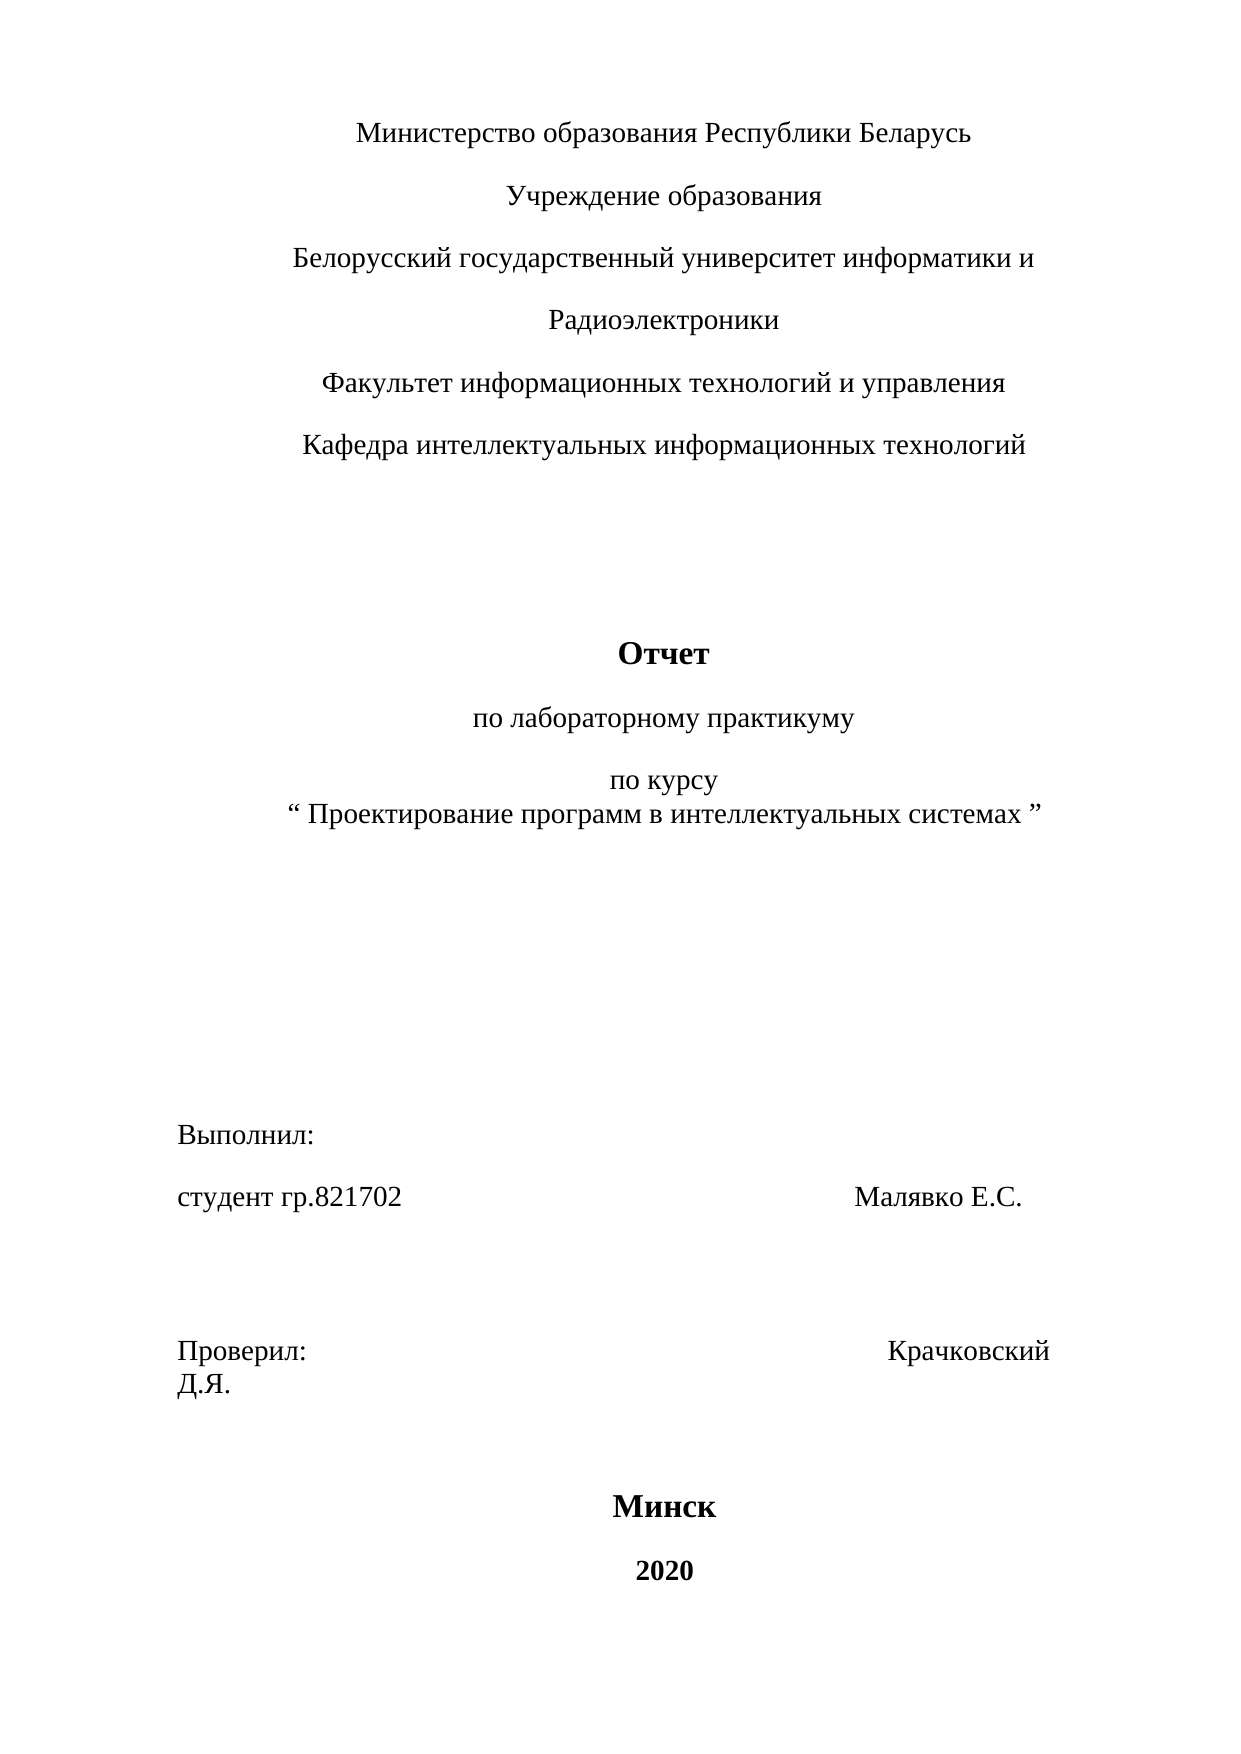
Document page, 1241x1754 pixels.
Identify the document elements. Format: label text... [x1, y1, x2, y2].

text Факультет информационных технологий и управления [150, 365, 1177, 398]
text “ Проектирование программ в интеллектуальных системах ” [287, 796, 1090, 829]
text Кафедра интеллектуальных информационных технологий [302, 427, 1090, 461]
text Выполнил: [177, 1117, 1090, 1151]
text Министерство образования Республики Беларусь [150, 116, 1177, 149]
text студент гр.821702 Малявко Е.С. [177, 1179, 1090, 1213]
text Минск [612, 1486, 1090, 1524]
text 2020 [635, 1553, 1090, 1587]
text Учреждение образования [150, 178, 1177, 211]
text Белорусский государственный университет информатики и [150, 240, 1177, 274]
text по курсу [150, 762, 1177, 796]
text Отчет [150, 633, 1177, 671]
text Проверил: Крачковский Д.Я. [177, 1333, 1090, 1400]
text по лабораторному практикуму [150, 700, 1177, 734]
text Радиоэлектроники [150, 302, 1177, 336]
